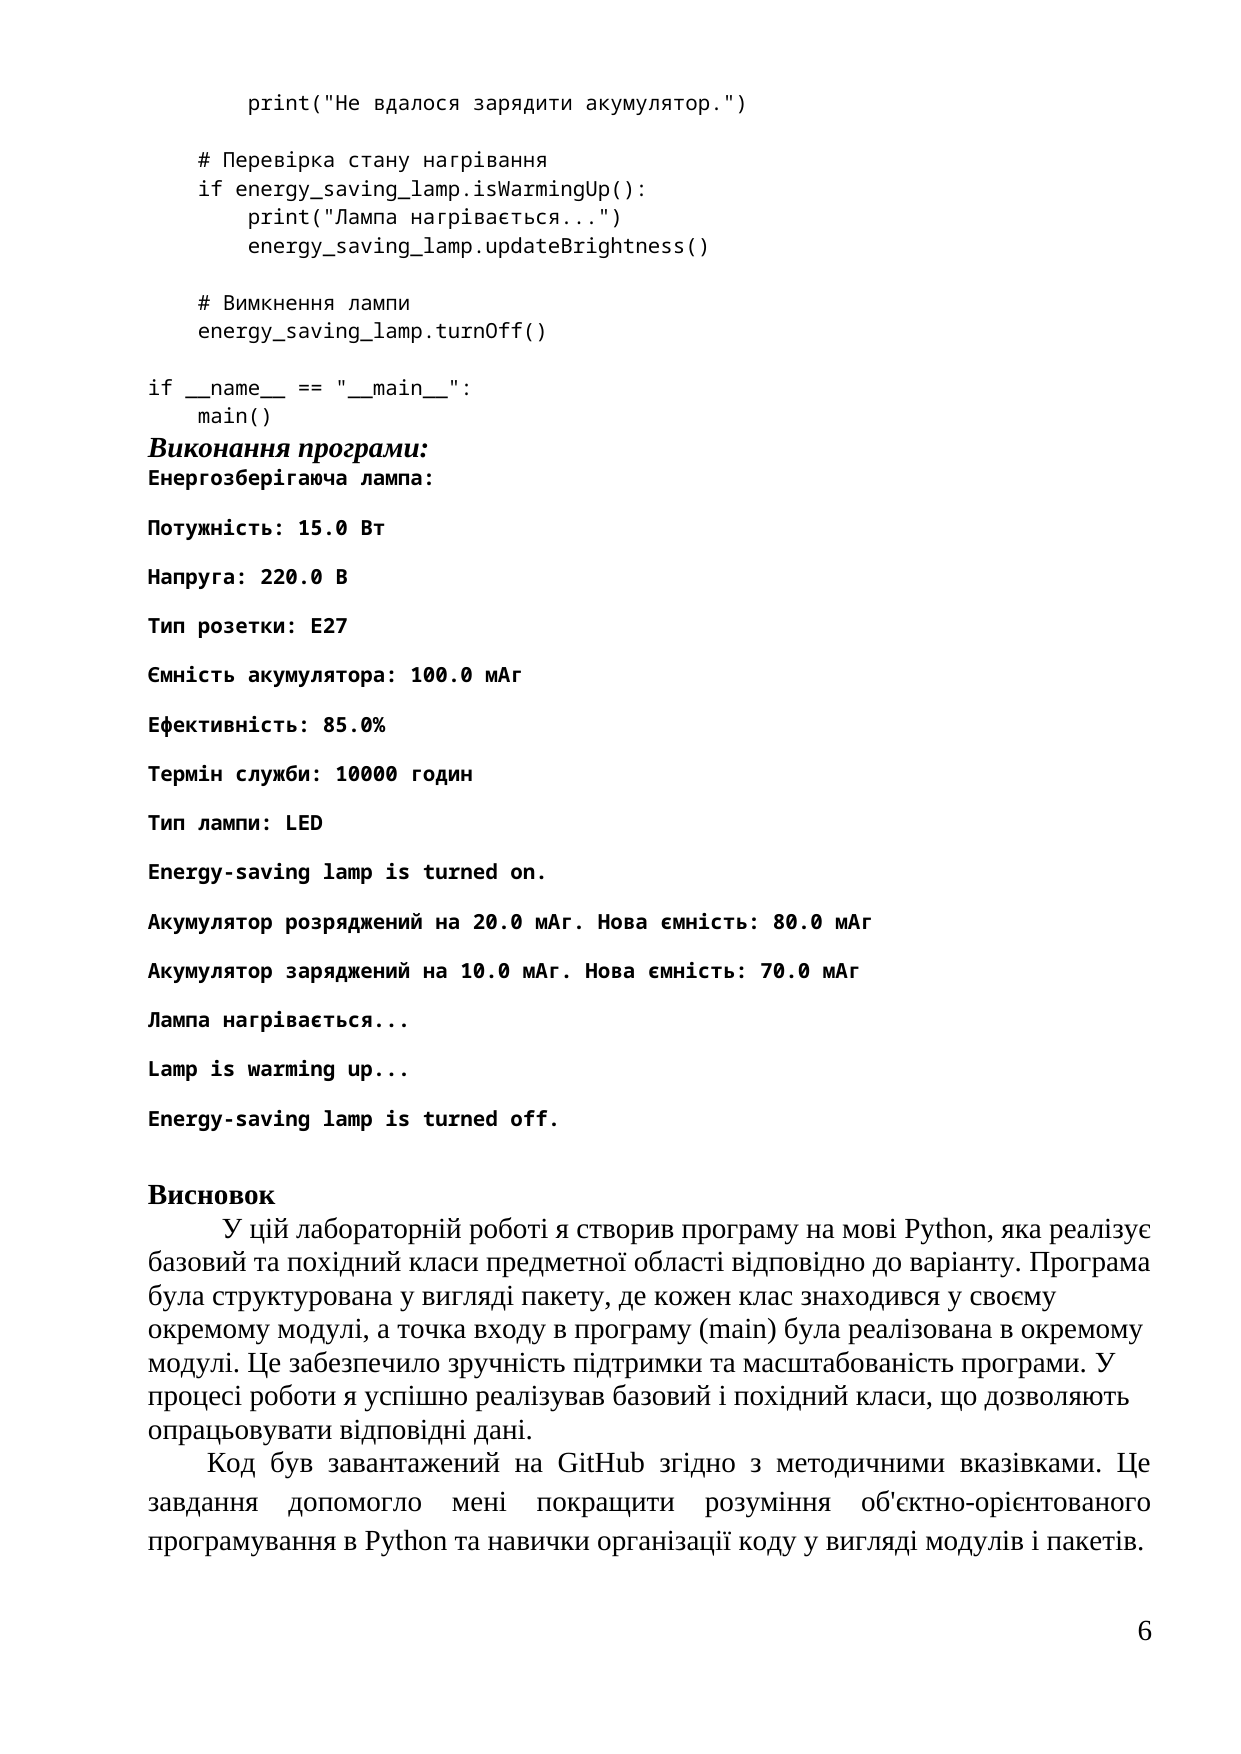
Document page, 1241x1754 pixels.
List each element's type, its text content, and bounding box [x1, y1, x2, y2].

text Виконання програми: [148, 430, 1152, 463]
text energy_saving_lamp.updateBrightness() [148, 231, 1152, 259]
text Лампа нагрівається... [148, 1005, 1152, 1034]
text Код був завантажений на GitHub згідно з методичними вказівками. Це завдання допомогло мені покращити розуміння об'єктно-орієнтованого програмування в Python та навички організації коду у вигляді модулів і пакетів. [148, 1446, 1152, 1556]
text Потужність: 15.0 Вт [148, 513, 1152, 541]
text if __name__ == "__main__": [148, 373, 1152, 401]
text Тип розетки: E27 [148, 611, 1152, 639]
text Термін служби: 10000 годин [148, 759, 1152, 787]
text Lamp is warming up... [148, 1054, 1152, 1083]
text Висновок У цій лабораторній роботі я створив програму на мові Python, яка реалізує базовий та похідний класи предметної області відповідно до варіанту. Програма була структурована у вигляді пакету, де кожен клас знаходився у своєму окремому модулі, а точка входу в програму (main) була реалізована в окремому модулі. Це забезпечило зручність підтримки та масштабованість програми. У процесі роботи я успішно реалізував базовий і похідний класи, що дозволяють опрацьовувати відповідні дані. [148, 1177, 1152, 1446]
text main() [148, 401, 1152, 430]
text Напруга: 220.0 В [148, 562, 1152, 590]
text energy_saving_lamp.turnOff() [148, 316, 1152, 344]
text # Вимкнення лампи [148, 288, 1152, 316]
text print("Не вдалося зарядити акумулятор.") [148, 88, 1152, 117]
text Акумулятор заряджений на 10.0 мАг. Нова ємність: 70.0 мАг [148, 956, 1152, 984]
text Енергозберігаюча лампа: [148, 463, 1152, 492]
text Ефективність: 85.0% [148, 710, 1152, 738]
text Energy-saving lamp is turned off. [148, 1104, 1152, 1132]
text Тип лампи: LED [148, 808, 1152, 837]
text print("Лампа нагрівається...") [148, 202, 1152, 231]
text # Перевірка стану нагрівання [148, 145, 1152, 174]
text if energy_saving_lamp.isWarmingUp(): [148, 174, 1152, 202]
text Ємність акумулятора: 100.0 мАг [148, 660, 1152, 689]
text Energy-saving lamp is turned on. [148, 857, 1152, 886]
text Акумулятор розряджений на 20.0 мАг. Нова ємність: 80.0 мАг [148, 907, 1152, 935]
